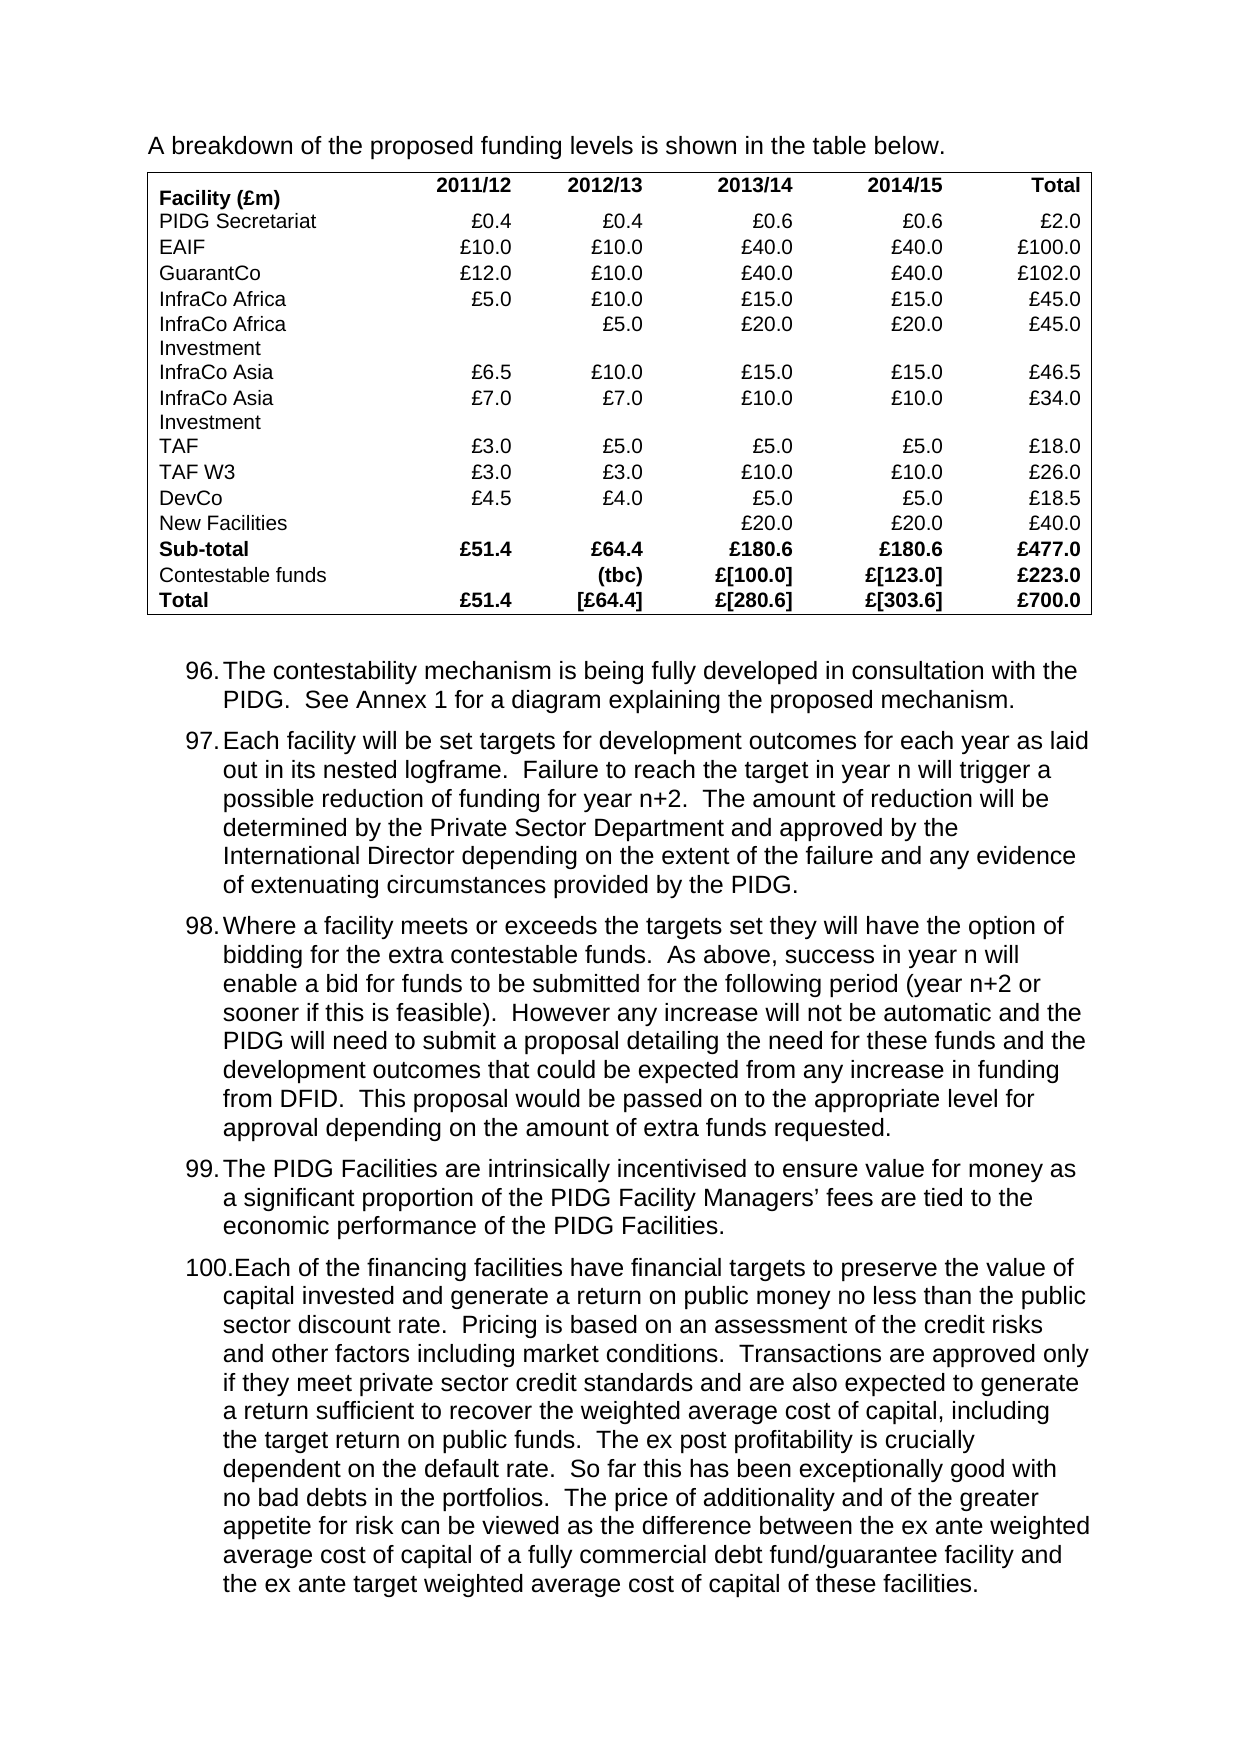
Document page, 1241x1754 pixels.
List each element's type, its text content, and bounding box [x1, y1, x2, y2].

table_cell [373, 563, 523, 588]
table_cell £180.6 [804, 537, 954, 562]
list Each of the financing facilities have financial targets to preserve the value of capital invested and generate a return on public money no less than the public sector discount rate. Pricing is based on an assessment of the credit risks and other factors including market conditions. Transactions are approved only if they meet private sector credit standards and are also expected to generate a return sufficient to recover the weighted average cost of capital, including the target return on public funds. The ex post profitability is crucially dependent on the default rate. So far this has been exceptionally good with no bad debts in the portfolios. The price of additionality and of the greater appetite for risk can be viewed as the difference between the ex ante weighted average cost of capital of a fully commercial debt fund/guarantee facility and the ex ante target weighted average cost of capital of these facilities. [185, 1252, 1092, 1597]
list The PIDG Facilities are intrinsically incentivised to ensure value for money as a significant proportion of the PIDG Facility Managers’ fees are tied to the economic performance of the PIDG Facilities. [185, 1154, 1092, 1240]
table_cell £[280.6] [654, 588, 804, 614]
table_cell £12.0 [373, 261, 523, 287]
table_cell (tbc) [523, 563, 654, 588]
table_cell £2.0 [954, 209, 1091, 235]
list Each facility will be set targets for development outcomes for each year as laid out in its nested logframe. Failure to reach the target in year n will trigger a possible reduction of funding for year n+2. The amount of reduction will be determined by the Private Sector Department and approved by the International Director depending on the extent of the failure and any evidence of extenuating circumstances provided by the PIDG. [185, 726, 1092, 899]
table_cell £7.0 [373, 386, 523, 434]
table_cell £102.0 [954, 261, 1091, 287]
table_header 2013/14 [654, 173, 804, 209]
table_cell £[303.6] [804, 588, 954, 614]
table_cell TAF [148, 434, 373, 459]
table_cell £5.0 [804, 485, 954, 511]
table_cell PIDG Secretariat [148, 209, 373, 235]
table_cell £0.6 [804, 209, 954, 235]
table_cell £10.0 [523, 287, 654, 312]
table_cell £40.0 [804, 261, 954, 287]
table_cell £[123.0] [804, 563, 954, 588]
list Where a facility meets or exceeds the targets set they will have the option of bidding for the extra contestable funds. As above, success in year n will enable a bid for funds to be submitted for the following period (year n+2 or sooner if this is feasible). However any increase will not be automatic and the PIDG will need to submit a proposal detailing the need for these funds and the development outcomes that could be expected from any increase in funding from DFID. This proposal would be passed on to the appropriate level for approval depending on the amount of extra funds requested. [185, 911, 1092, 1141]
table_cell £5.0 [804, 434, 954, 459]
table_cell £10.0 [523, 235, 654, 261]
table_cell £18.5 [954, 485, 1091, 511]
table_cell £4.5 [373, 485, 523, 511]
table_cell £3.0 [373, 434, 523, 459]
table_cell £40.0 [954, 511, 1091, 537]
table_cell £0.6 [654, 209, 804, 235]
table_cell £18.0 [954, 434, 1091, 459]
table_cell £51.4 [373, 537, 523, 562]
table_cell £3.0 [523, 460, 654, 485]
list The contestability mechanism is being fully developed in consultation with the PIDG. See Annex 1 for a diagram explaining the proposed mechanism. [185, 656, 1092, 714]
table_cell £180.6 [654, 537, 804, 562]
table_cell [523, 511, 654, 537]
table_cell [373, 312, 523, 360]
table_cell £15.0 [654, 287, 804, 312]
table_cell £10.0 [804, 460, 954, 485]
text A breakdown of the proposed funding levels is shown in the table below. [148, 131, 1092, 159]
table_cell £[100.0] [654, 563, 804, 588]
table_cell £4.0 [523, 485, 654, 511]
table_cell £6.5 [373, 360, 523, 386]
table_cell TAF W3 [148, 460, 373, 485]
table_cell £40.0 [654, 261, 804, 287]
table_cell £46.5 [954, 360, 1091, 386]
table_cell InfraCo Africa [148, 287, 373, 312]
table_cell £15.0 [804, 287, 954, 312]
table_cell £5.0 [654, 434, 804, 459]
table_cell [373, 511, 523, 537]
table_cell £45.0 [954, 312, 1091, 360]
table_cell £10.0 [523, 261, 654, 287]
table_cell DevCo [148, 485, 373, 511]
table_cell £10.0 [654, 386, 804, 434]
table_cell £15.0 [654, 360, 804, 386]
table_cell £51.4 [373, 588, 523, 614]
table_cell £477.0 [954, 537, 1091, 562]
table_cell £100.0 [954, 235, 1091, 261]
table_cell InfraCo Asia Investment [148, 386, 373, 434]
table_header 2014/15 [804, 173, 954, 209]
table_cell £10.0 [804, 386, 954, 434]
table_cell New Facilities [148, 511, 373, 537]
table_cell Total [148, 588, 373, 614]
table_cell £0.4 [523, 209, 654, 235]
table_header 2012/13 [523, 173, 654, 209]
table_cell [£64.4] [523, 588, 654, 614]
table_cell InfraCo Africa Investment [148, 312, 373, 360]
table_cell £40.0 [804, 235, 954, 261]
table_cell £20.0 [654, 312, 804, 360]
table_cell £700.0 [954, 588, 1091, 614]
table_cell £10.0 [523, 360, 654, 386]
table_cell £5.0 [523, 312, 654, 360]
table_cell £64.4 [523, 537, 654, 562]
table_cell £10.0 [654, 460, 804, 485]
table_header Facility (£m) [148, 173, 373, 209]
table_cell £20.0 [654, 511, 804, 537]
table_cell £26.0 [954, 460, 1091, 485]
table_cell EAIF [148, 235, 373, 261]
table_cell Contestable funds [148, 563, 373, 588]
table_cell £5.0 [373, 287, 523, 312]
table_cell £0.4 [373, 209, 523, 235]
table_cell GuarantCo [148, 261, 373, 287]
table_cell £5.0 [654, 485, 804, 511]
table_cell £34.0 [954, 386, 1091, 434]
table_header Total [954, 173, 1091, 209]
table_cell £20.0 [804, 511, 954, 537]
table_cell £5.0 [523, 434, 654, 459]
table_cell £40.0 [654, 235, 804, 261]
table_cell £3.0 [373, 460, 523, 485]
table_cell £45.0 [954, 287, 1091, 312]
table_cell InfraCo Asia [148, 360, 373, 386]
table_cell £20.0 [804, 312, 954, 360]
table_cell £223.0 [954, 563, 1091, 588]
table_cell Sub-total [148, 537, 373, 562]
table_cell £7.0 [523, 386, 654, 434]
table_header 2011/12 [373, 173, 523, 209]
table_cell £10.0 [373, 235, 523, 261]
table_cell £15.0 [804, 360, 954, 386]
